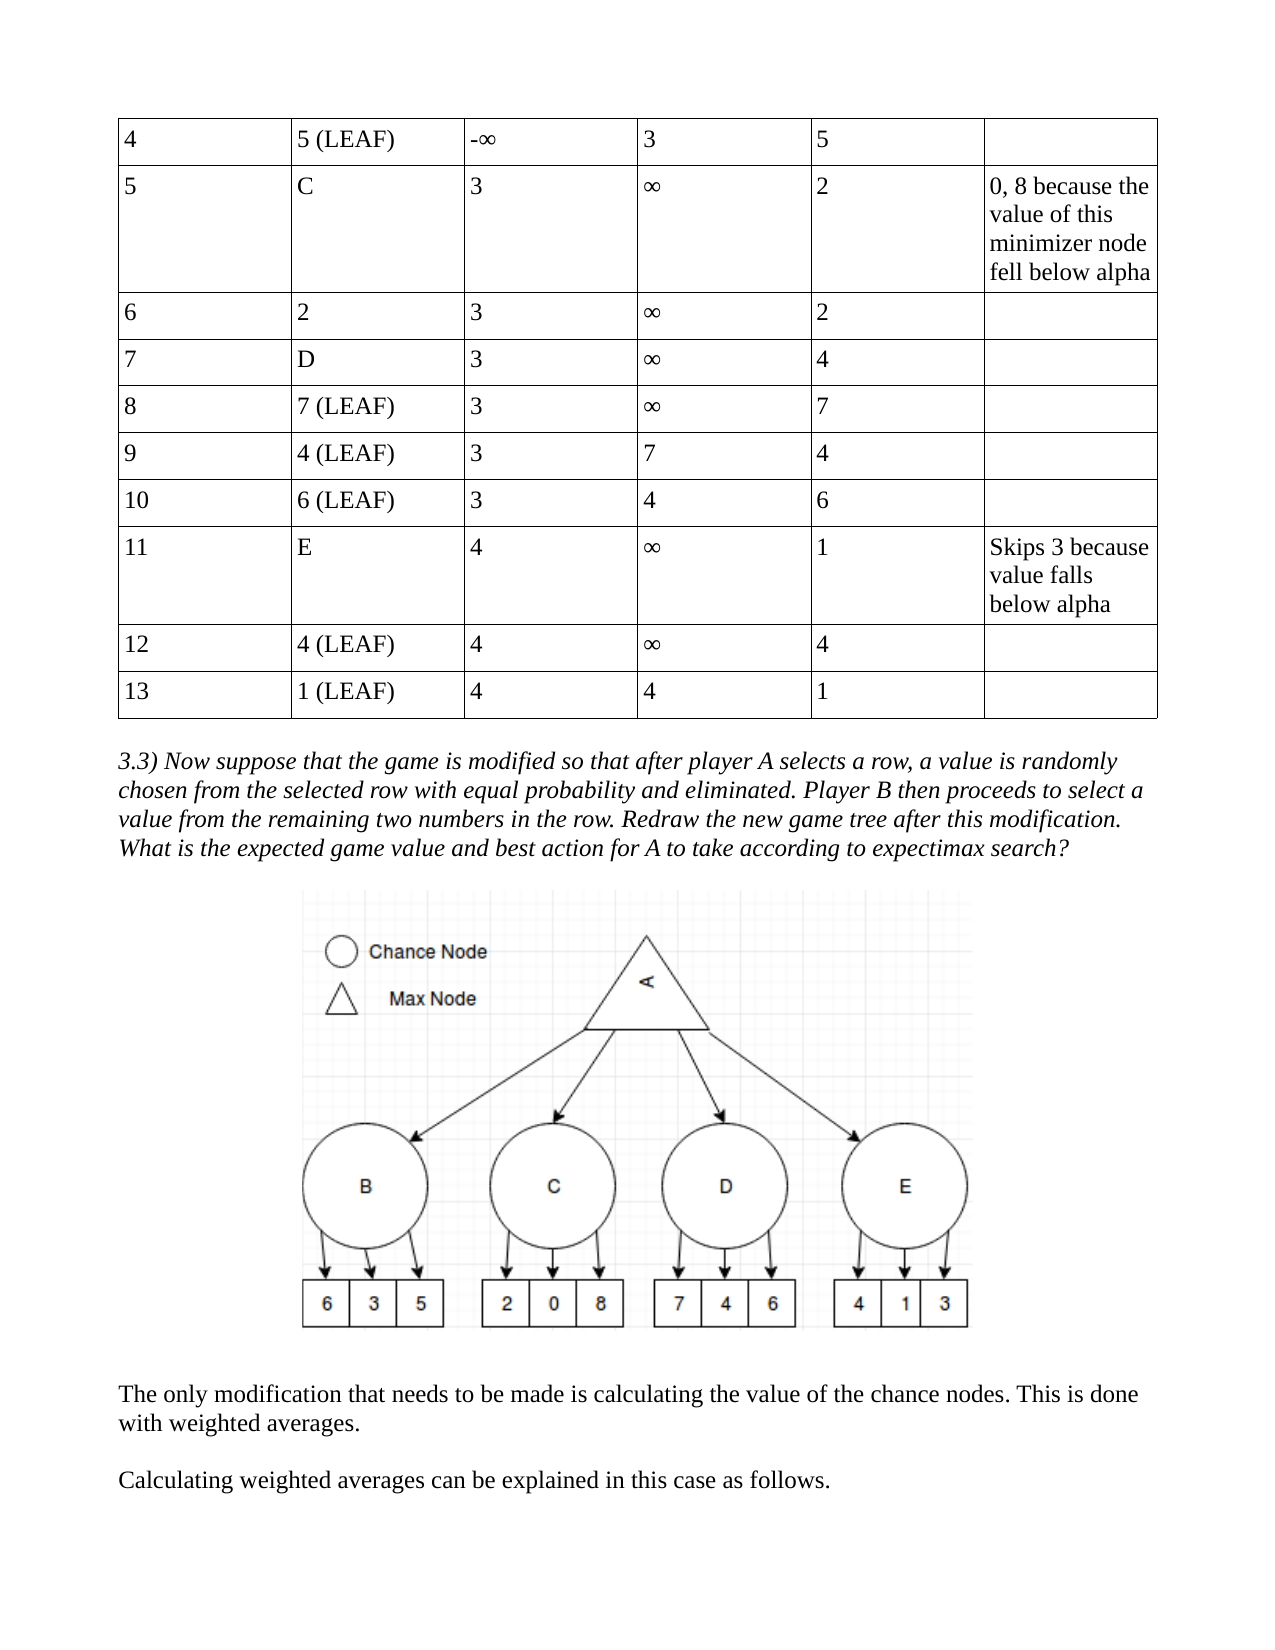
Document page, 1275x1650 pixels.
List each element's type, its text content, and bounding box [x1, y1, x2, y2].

table_cell 4 (LEAF) [292, 433, 464, 479]
table_cell -∞ [465, 119, 637, 165]
table_cell [985, 340, 1157, 385]
table_cell ∞ [638, 527, 811, 624]
table_cell 3 [465, 166, 637, 292]
table_cell 7 [812, 386, 984, 432]
table_cell 2 [812, 293, 984, 338]
table_cell 2 [812, 166, 984, 292]
table_cell 3 [465, 433, 637, 479]
table_cell 1 (LEAF) [292, 672, 464, 717]
text Calculating weighted averages can be explained in this case as follows. [118, 1465, 1157, 1494]
table_cell 4 [465, 625, 637, 671]
table_cell 3 [465, 340, 637, 385]
table_cell [985, 672, 1157, 717]
table_cell 13 [119, 672, 291, 717]
table_cell 7 [119, 340, 291, 385]
table_cell 4 [812, 625, 984, 671]
text The only modification that needs to be made is calculating the value of the chance nodes. This is done with weighted averages. [118, 1379, 1157, 1436]
table_cell 4 [465, 672, 637, 717]
table_cell 11 [119, 527, 291, 624]
table_cell 3 [465, 386, 637, 432]
table_cell 7 (LEAF) [292, 386, 464, 432]
table_cell 4 [812, 433, 984, 479]
table_cell 10 [119, 480, 291, 526]
table_cell [985, 625, 1157, 671]
table_cell E [292, 527, 464, 624]
table_cell ∞ [638, 386, 811, 432]
table_cell [985, 119, 1157, 165]
table_cell [985, 386, 1157, 432]
table_cell 6 (LEAF) [292, 480, 464, 526]
table_cell 3 [465, 480, 637, 526]
table_cell ∞ [638, 340, 811, 385]
table_cell 9 [119, 433, 291, 479]
table_cell 1 [812, 527, 984, 624]
table_cell 4 [119, 119, 291, 165]
table_cell 8 [119, 386, 291, 432]
table_cell 4 (LEAF) [292, 625, 464, 671]
table_cell 2 [292, 293, 464, 338]
table_cell [985, 433, 1157, 479]
table_cell [985, 293, 1157, 338]
table_cell 4 [638, 672, 811, 717]
table_cell D [292, 340, 464, 385]
table_cell ∞ [638, 293, 811, 338]
table_cell 12 [119, 625, 291, 671]
picture [302, 890, 973, 1331]
table_cell 5 [812, 119, 984, 165]
table_cell 7 [638, 433, 811, 479]
table_cell 1 [812, 672, 984, 717]
table_cell 5 [119, 166, 291, 292]
table_cell 4 [465, 527, 637, 624]
table_cell [985, 480, 1157, 526]
table_cell Skips 3 because value falls below alpha [985, 527, 1157, 624]
table_cell ∞ [638, 625, 811, 671]
table_cell C [292, 166, 464, 292]
table_cell 4 [638, 480, 811, 526]
table_cell 6 [812, 480, 984, 526]
table_cell ∞ [638, 166, 811, 292]
table_cell 4 [812, 340, 984, 385]
table_cell 0, 8 because the value of this minimizer node fell below alpha [985, 166, 1157, 292]
table_cell 5 (LEAF) [292, 119, 464, 165]
table_cell 6 [119, 293, 291, 338]
table_cell 3 [465, 293, 637, 338]
text 3.3) Now suppose that the game is modified so that after player A selects a row, a value is randomly chosen from the selected row with equal probability and eliminated. Player B then proceeds to select a value from the remaining two numbers in the row. Redraw the new game tree after this modification. What is the expected game value and best action for A to take according to expectimax search? [118, 746, 1157, 861]
table_cell 3 [638, 119, 811, 165]
